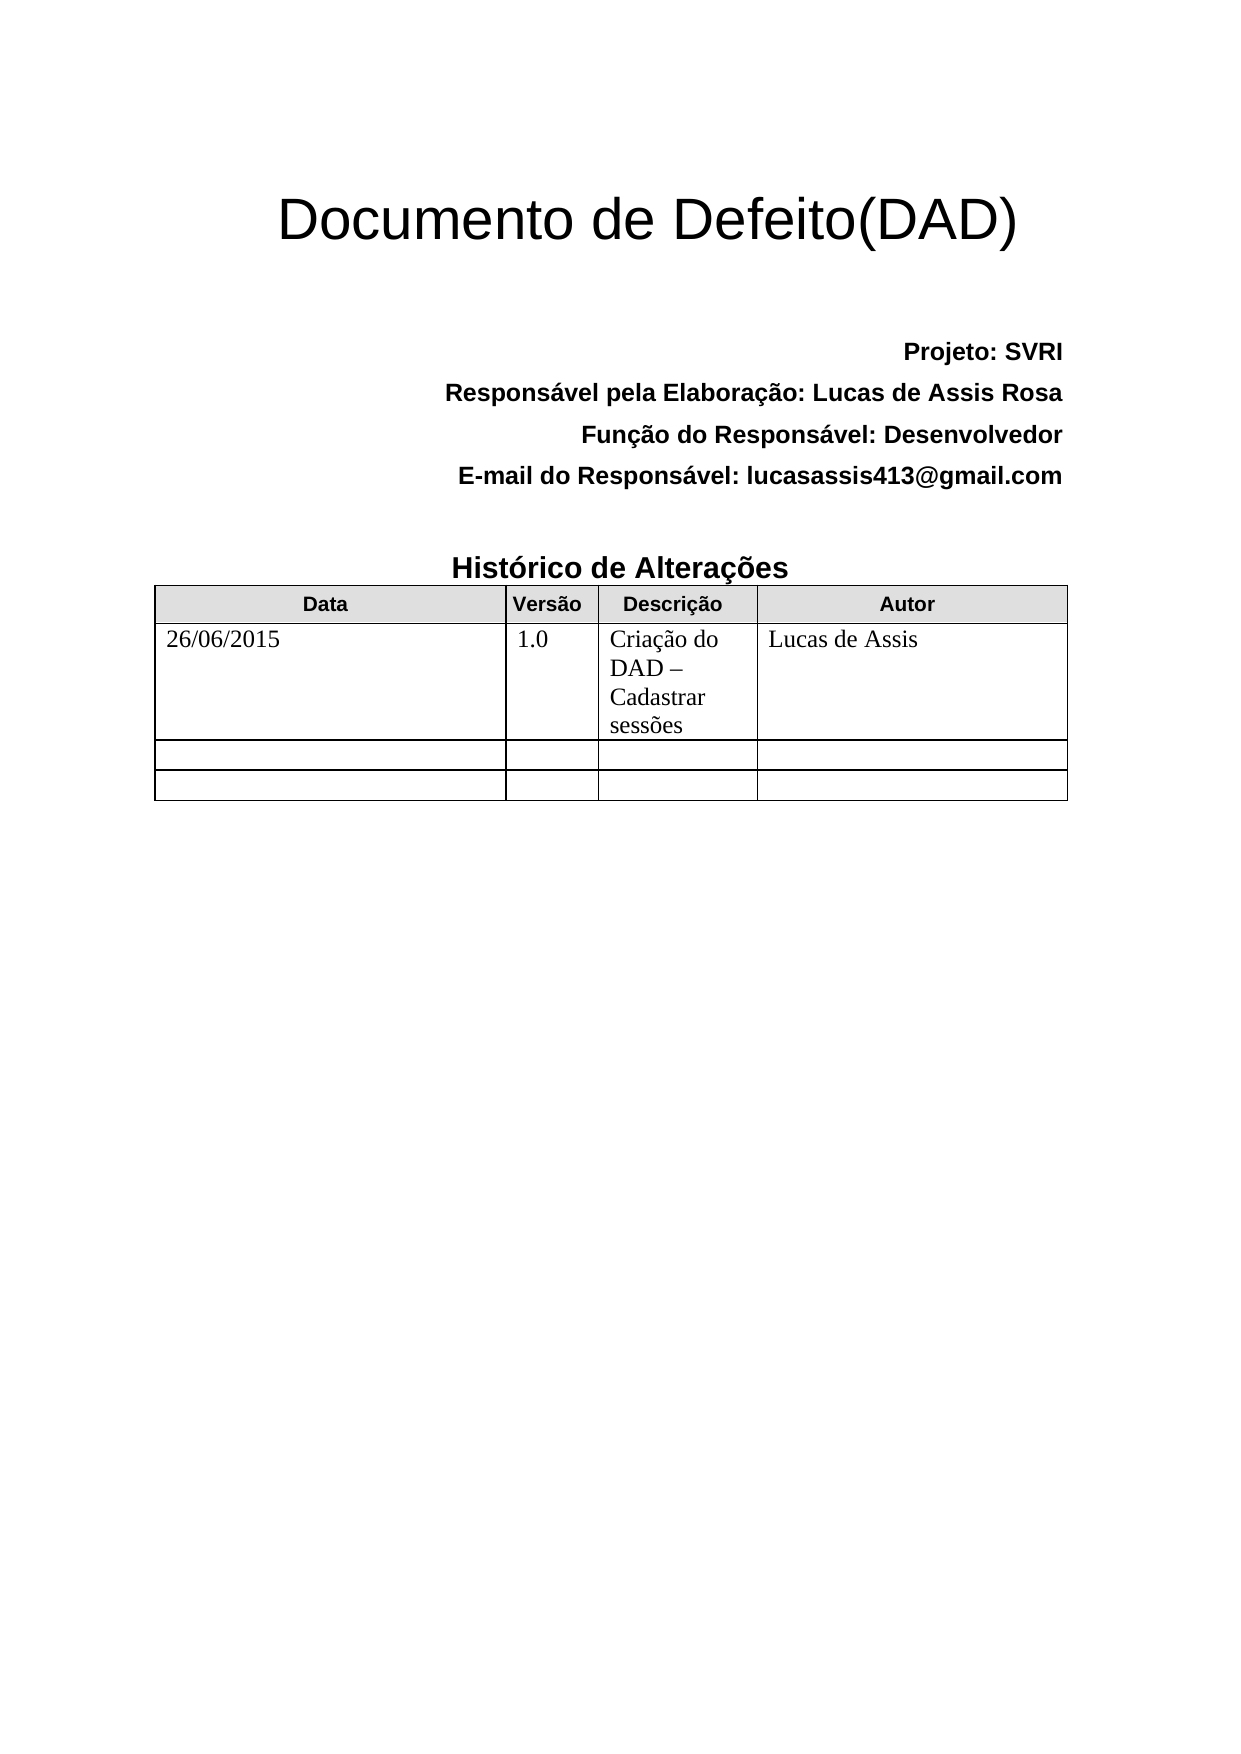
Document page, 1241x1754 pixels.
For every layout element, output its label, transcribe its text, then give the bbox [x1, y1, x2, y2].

table_cell [156, 771, 505, 800]
text Histórico de Alterações [177, 550, 1063, 584]
table_cell 26/06/2015 [156, 624, 505, 739]
text E-mail do Responsável: lucasassis413@gmail.com [177, 461, 1063, 490]
table_cell [507, 771, 598, 800]
text Função do Responsável: Desenvolvedor [177, 420, 1063, 448]
table_cell 1.0 [507, 624, 598, 739]
table_cell [599, 771, 757, 800]
table_cell [758, 771, 1067, 800]
table_header Descrição [599, 586, 757, 622]
table_cell Lucas de Assis [758, 624, 1067, 739]
text Responsável pela Elaboração: Lucas de Assis Rosa [177, 378, 1063, 407]
table_cell [156, 741, 505, 769]
table_cell Criação do DAD – Cadastrar sessões [599, 624, 757, 739]
table_cell [758, 741, 1067, 769]
table_header Autor [758, 586, 1067, 622]
text Documento de Defeito(DAD) [177, 185, 1119, 252]
table_cell [599, 741, 757, 769]
table_cell [507, 741, 598, 769]
table_header Versão [507, 586, 598, 622]
text Projeto: SVRI [177, 337, 1063, 366]
table_header Data [156, 586, 505, 622]
